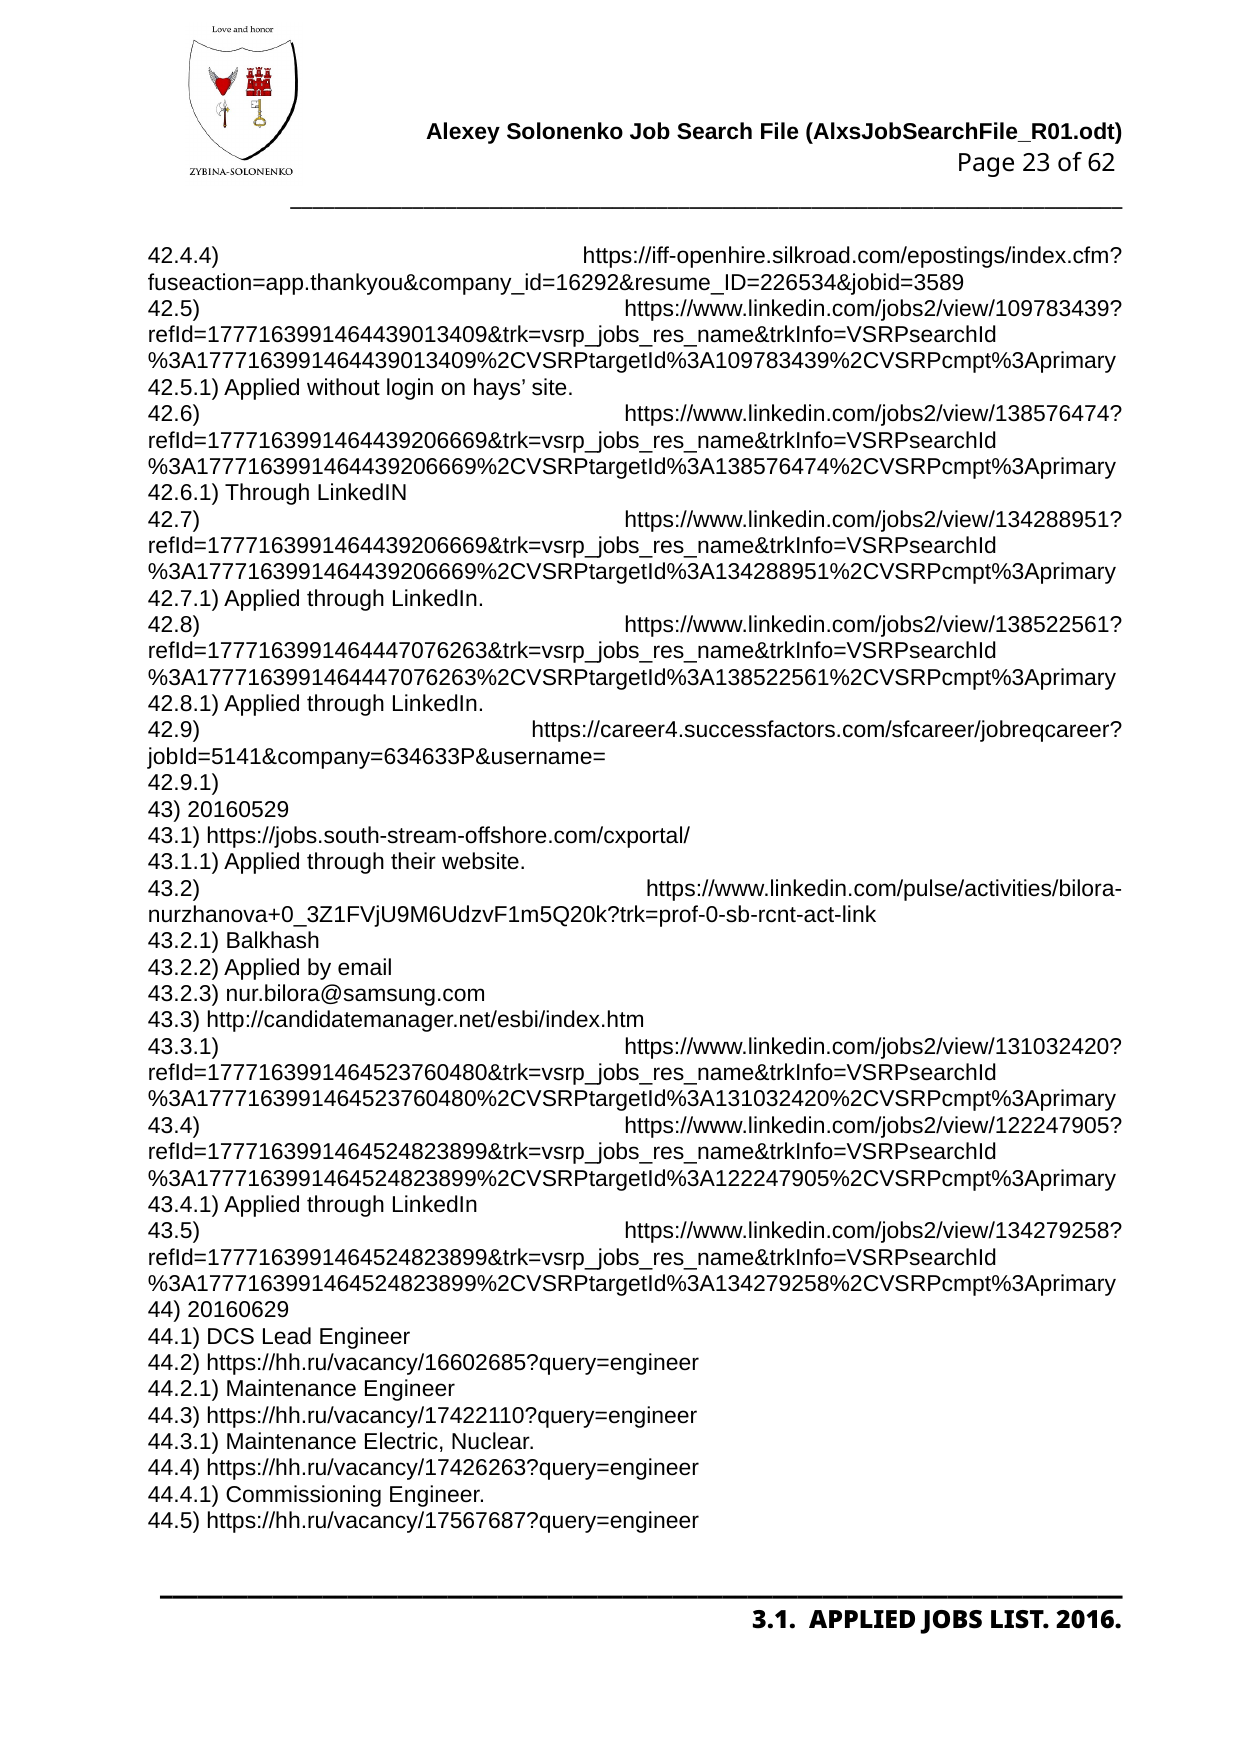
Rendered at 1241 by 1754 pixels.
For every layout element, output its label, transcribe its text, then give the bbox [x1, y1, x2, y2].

text 43.3.1) https://www.linkedin.com/jobs2/view/131032420?refId=1777163991464523760480&trk=vsrp_jobs_res_name&trkInfo=VSRPsearchId%3A1777163991464523760480%2CVSRPtargetId%3A131032420%2CVSRPcmpt%3Aprimary [148, 1033, 1122, 1112]
text 43.3) http://candidatemanager.net/esbi/index.htm [148, 1006, 1122, 1033]
text 42.6) https://www.linkedin.com/jobs2/view/138576474?refId=1777163991464439206669&trk=vsrp_jobs_res_name&trkInfo=VSRPsearchId%3A1777163991464439206669%2CVSRPtargetId%3A138576474%2CVSRPcmpt%3Aprimary [148, 400, 1122, 479]
text 43.1) https://jobs.south-stream-offshore.com/cxportal/ [148, 822, 1122, 848]
text 44.3) https://hh.ru/vacancy/17422110?query=engineer [148, 1402, 1122, 1428]
text 44.2) https://hh.ru/vacancy/16602685?query=engineer [148, 1349, 1122, 1375]
text 43.2.3) nur.bilora@samsung.com [148, 980, 1122, 1006]
text 43.4.1) Applied through LinkedIn [148, 1191, 1122, 1217]
text 42.6.1) Through LinkedIN [148, 479, 1122, 506]
text 43.4) https://www.linkedin.com/jobs2/view/122247905?refId=1777163991464524823899&trk=vsrp_jobs_res_name&trkInfo=VSRPsearchId%3A1777163991464524823899%2CVSRPtargetId%3A122247905%2CVSRPcmpt%3Aprimary [148, 1112, 1122, 1191]
text 42.8) https://www.linkedin.com/jobs2/view/138522561?refId=1777163991464447076263&trk=vsrp_jobs_res_name&trkInfo=VSRPsearchId%3A1777163991464447076263%2CVSRPtargetId%3A138522561%2CVSRPcmpt%3Aprimary [148, 611, 1122, 690]
text 43) 20160529 [148, 796, 1122, 822]
text 43.2) https://www.linkedin.com/pulse/activities/bilora-nurzhanova+0_3Z1FVjU9M6UdzvF1m5Q20k?trk=prof-0-sb-rcnt-act-link [148, 874, 1122, 927]
text 44.1) DCS Lead Engineer [148, 1323, 1122, 1349]
picture [185, 22, 303, 186]
text 44.4) https://hh.ru/vacancy/17426263?query=engineer [148, 1454, 1122, 1481]
text 42.9.1) [148, 769, 1122, 796]
text 44.3.1) Maintenance Electric, Nuclear. [148, 1428, 1122, 1454]
text 42.7.1) Applied through LinkedIn. [148, 585, 1122, 611]
text 43.1.1) Applied through their website. [148, 848, 1122, 874]
text 42.7) https://www.linkedin.com/jobs2/view/134288951?refId=1777163991464439206669&trk=vsrp_jobs_res_name&trkInfo=VSRPsearchId%3A1777163991464439206669%2CVSRPtargetId%3A134288951%2CVSRPcmpt%3Aprimary [148, 506, 1122, 585]
text 44) 20160629 [148, 1296, 1122, 1323]
text 44.5) https://hh.ru/vacancy/17567687?query=engineer [148, 1507, 1122, 1533]
text 42.9) https://career4.successfactors.com/sfcareer/jobreqcareer?jobId=5141&company=634633P&username= [148, 716, 1122, 769]
text 44.2.1) Maintenance Engineer [148, 1375, 1122, 1402]
text 43.5) https://www.linkedin.com/jobs2/view/134279258?refId=1777163991464524823899&trk=vsrp_jobs_res_name&trkInfo=VSRPsearchId%3A1777163991464524823899%2CVSRPtargetId%3A134279258%2CVSRPcmpt%3Aprimary [148, 1217, 1122, 1296]
text 42.5) https://www.linkedin.com/jobs2/view/109783439?refId=1777163991464439013409&trk=vsrp_jobs_res_name&trkInfo=VSRPsearchId%3A1777163991464439013409%2CVSRPtargetId%3A109783439%2CVSRPcmpt%3Aprimary [148, 295, 1122, 374]
text 44.4.1) Commissioning Engineer. [148, 1481, 1122, 1507]
text 42.5.1) Applied without login on hays’ site. [148, 374, 1122, 400]
text 43.2.2) Applied by email [148, 954, 1122, 980]
text 42.4.4) https://iff-openhire.silkroad.com/epostings/index.cfm?fuseaction=app.thankyou&company_id=16292&resume_ID=226534&jobid=3589 [148, 242, 1122, 295]
text 42.8.1) Applied through LinkedIn. [148, 690, 1122, 716]
text 43.2.1) Balkhash [148, 927, 1122, 954]
